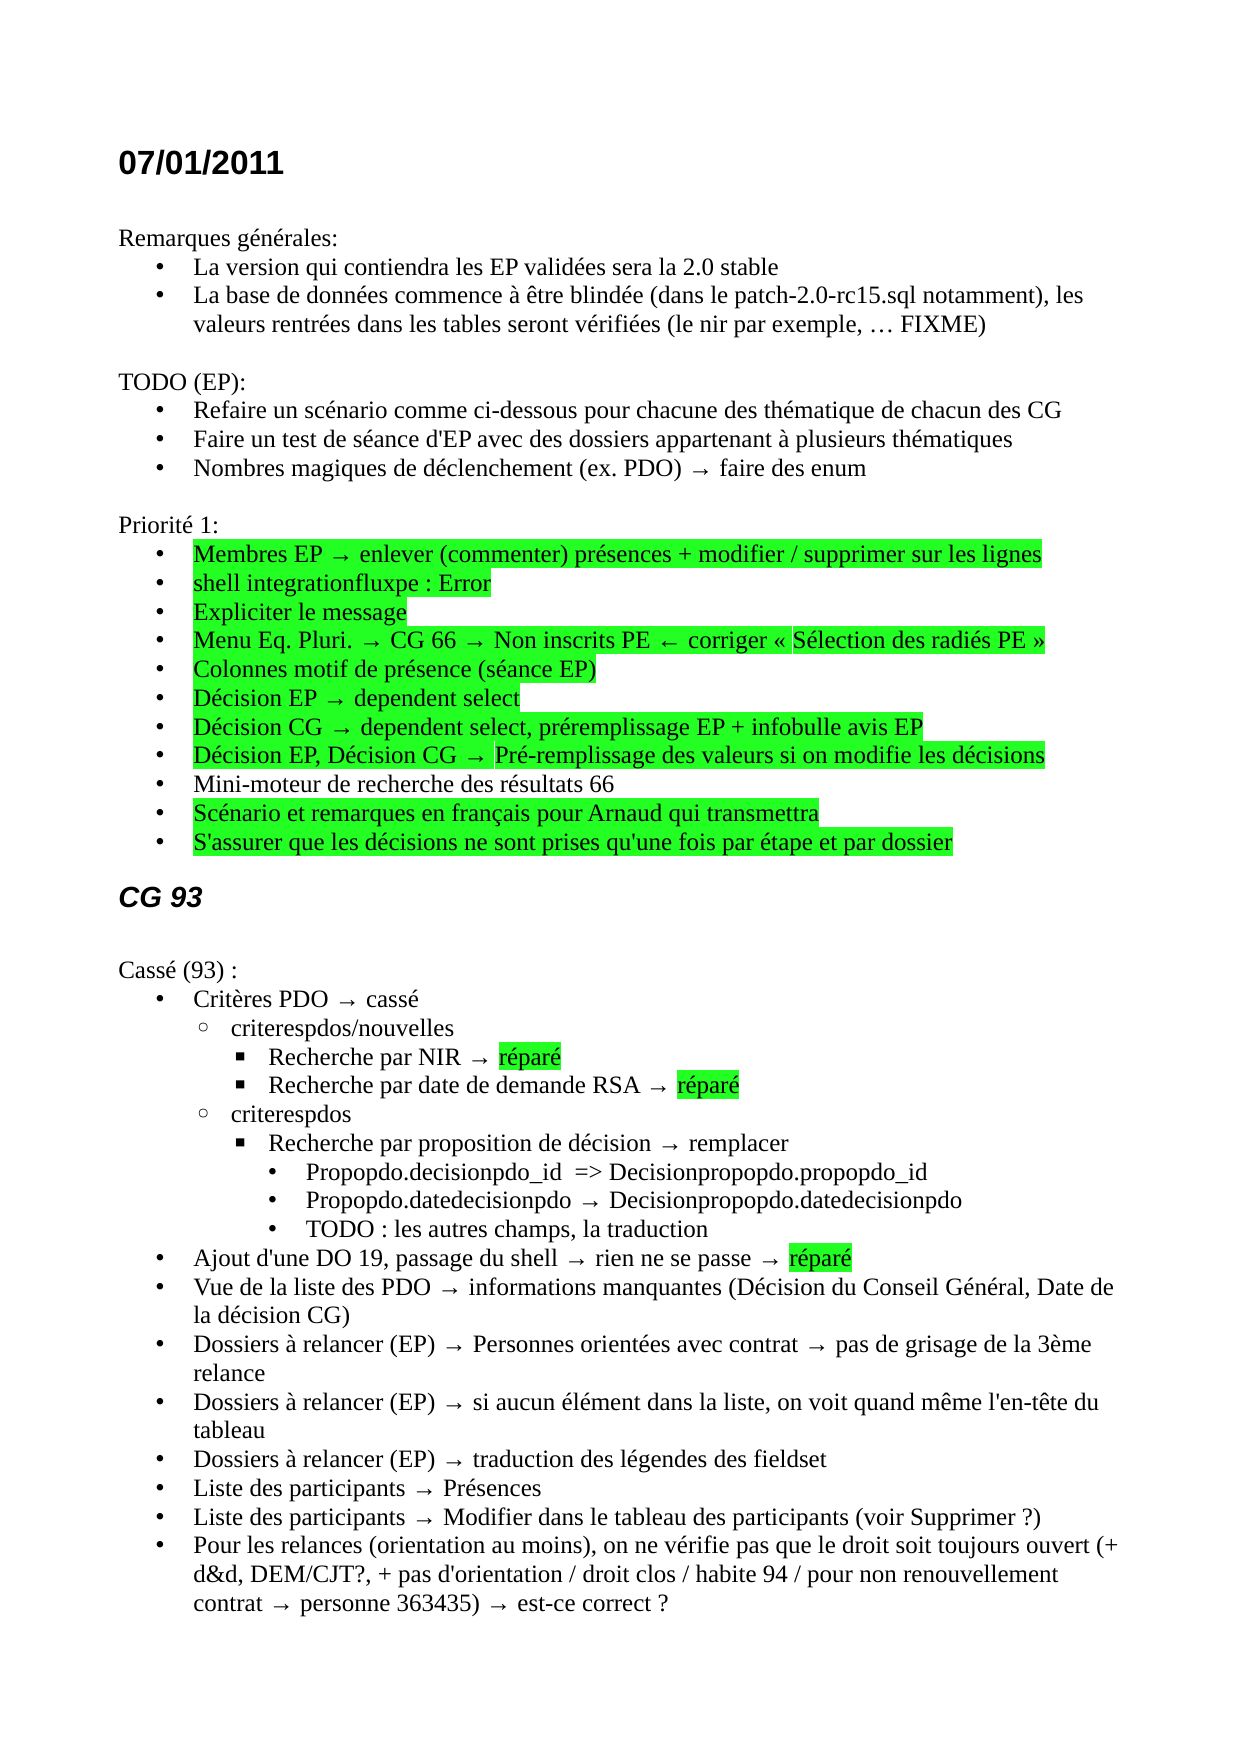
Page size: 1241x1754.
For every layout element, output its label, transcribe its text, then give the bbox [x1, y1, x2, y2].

subtitle 07/01/2011 [118, 143, 1122, 182]
list Critères PDO → cassé [156, 984, 1122, 1013]
text Priorité 1: [118, 511, 1122, 539]
list Recherche par NIR → réparé [231, 1042, 1122, 1070]
list Propopdo.datedecisionpdo → Decisionpropopdo.datedecisionpdo [268, 1185, 1122, 1214]
list Vue de la liste des PDO → informations manquantes (Décision du Conseil Général, Date de la décision CG) [156, 1272, 1122, 1329]
text TODO (EP): [118, 367, 1122, 396]
list Dossiers à relancer (EP) → si aucun élément dans la liste, on voit quand même l'en-tête du tableau [156, 1387, 1122, 1444]
list Refaire un scénario comme ci-dessous pour chacune des thématique de chacun des CG [156, 396, 1122, 424]
list Liste des participants → Modifier dans le tableau des participants (voir Supprimer ?) [156, 1502, 1122, 1530]
list Ajout d'une DO 19, passage du shell → rien ne se passe → réparé [156, 1243, 1122, 1272]
list Décision EP → dependent select [156, 683, 1122, 712]
list Liste des participants → Présences [156, 1473, 1122, 1502]
list Membres EP → enlever (commenter) présences + modifier / supprimer sur les lignes [156, 539, 1122, 568]
list Recherche par date de demande RSA → réparé [231, 1070, 1122, 1099]
list Dossiers à relancer (EP) → Personnes orientées avec contrat → pas de grisage de la 3ème relance [156, 1329, 1122, 1387]
list La version qui contiendra les EP validées sera la 2.0 stable [156, 252, 1122, 281]
list Propopdo.decisionpdo_id => Decisionpropopdo.propopdo_id [268, 1157, 1122, 1185]
list criterespdos [193, 1099, 1122, 1128]
list shell integrationfluxpe : Error [156, 568, 1122, 597]
subtitle CG 93 [118, 881, 1122, 914]
text Cassé (93) : [118, 955, 1122, 984]
list La base de données commence à être blindée (dans le patch-2.0-rc15.sql notamment), les valeurs rentrées dans les tables seront vérifiées (le nir par exemple, … FIXME) [156, 281, 1122, 338]
list Menu Eq. Pluri. → CG 66 → Non inscrits PE ← corriger « Sélection des radiés PE » [156, 626, 1122, 654]
list Décision CG → dependent select, préremplissage EP + infobulle avis EP [156, 712, 1122, 741]
list Nombres magiques de déclenchement (ex. PDO) → faire des enum [156, 453, 1122, 482]
list Expliciter le message [156, 597, 1122, 626]
list Décision EP, Décision CG → Pré-remplissage des valeurs si on modifie les décisions [156, 741, 1122, 769]
list Scénario et remarques en français pour Arnaud qui transmettra [156, 798, 1122, 827]
list Colonnes motif de présence (séance EP) [156, 654, 1122, 683]
list TODO : les autres champs, la traduction [268, 1214, 1122, 1243]
list Mini-moteur de recherche des résultats 66 [156, 769, 1122, 798]
list Pour les relances (orientation au moins), on ne vérifie pas que le droit soit toujours ouvert (+ d&d, DEM/CJT?, + pas d'orientation / droit clos / habite 94 / pour non renouvellement contrat → personne 363435) → est-ce correct ? [156, 1530, 1122, 1617]
list Recherche par proposition de décision → remplacer [231, 1128, 1122, 1157]
text Remarques générales: [118, 223, 1122, 252]
list S'assurer que les décisions ne sont prises qu'une fois par étape et par dossier [156, 827, 1122, 856]
list Dossiers à relancer (EP) → traduction des légendes des fieldset [156, 1444, 1122, 1473]
list criterespdos/nouvelles [193, 1013, 1122, 1042]
list Faire un test de séance d'EP avec des dossiers appartenant à plusieurs thématiques [156, 424, 1122, 453]
